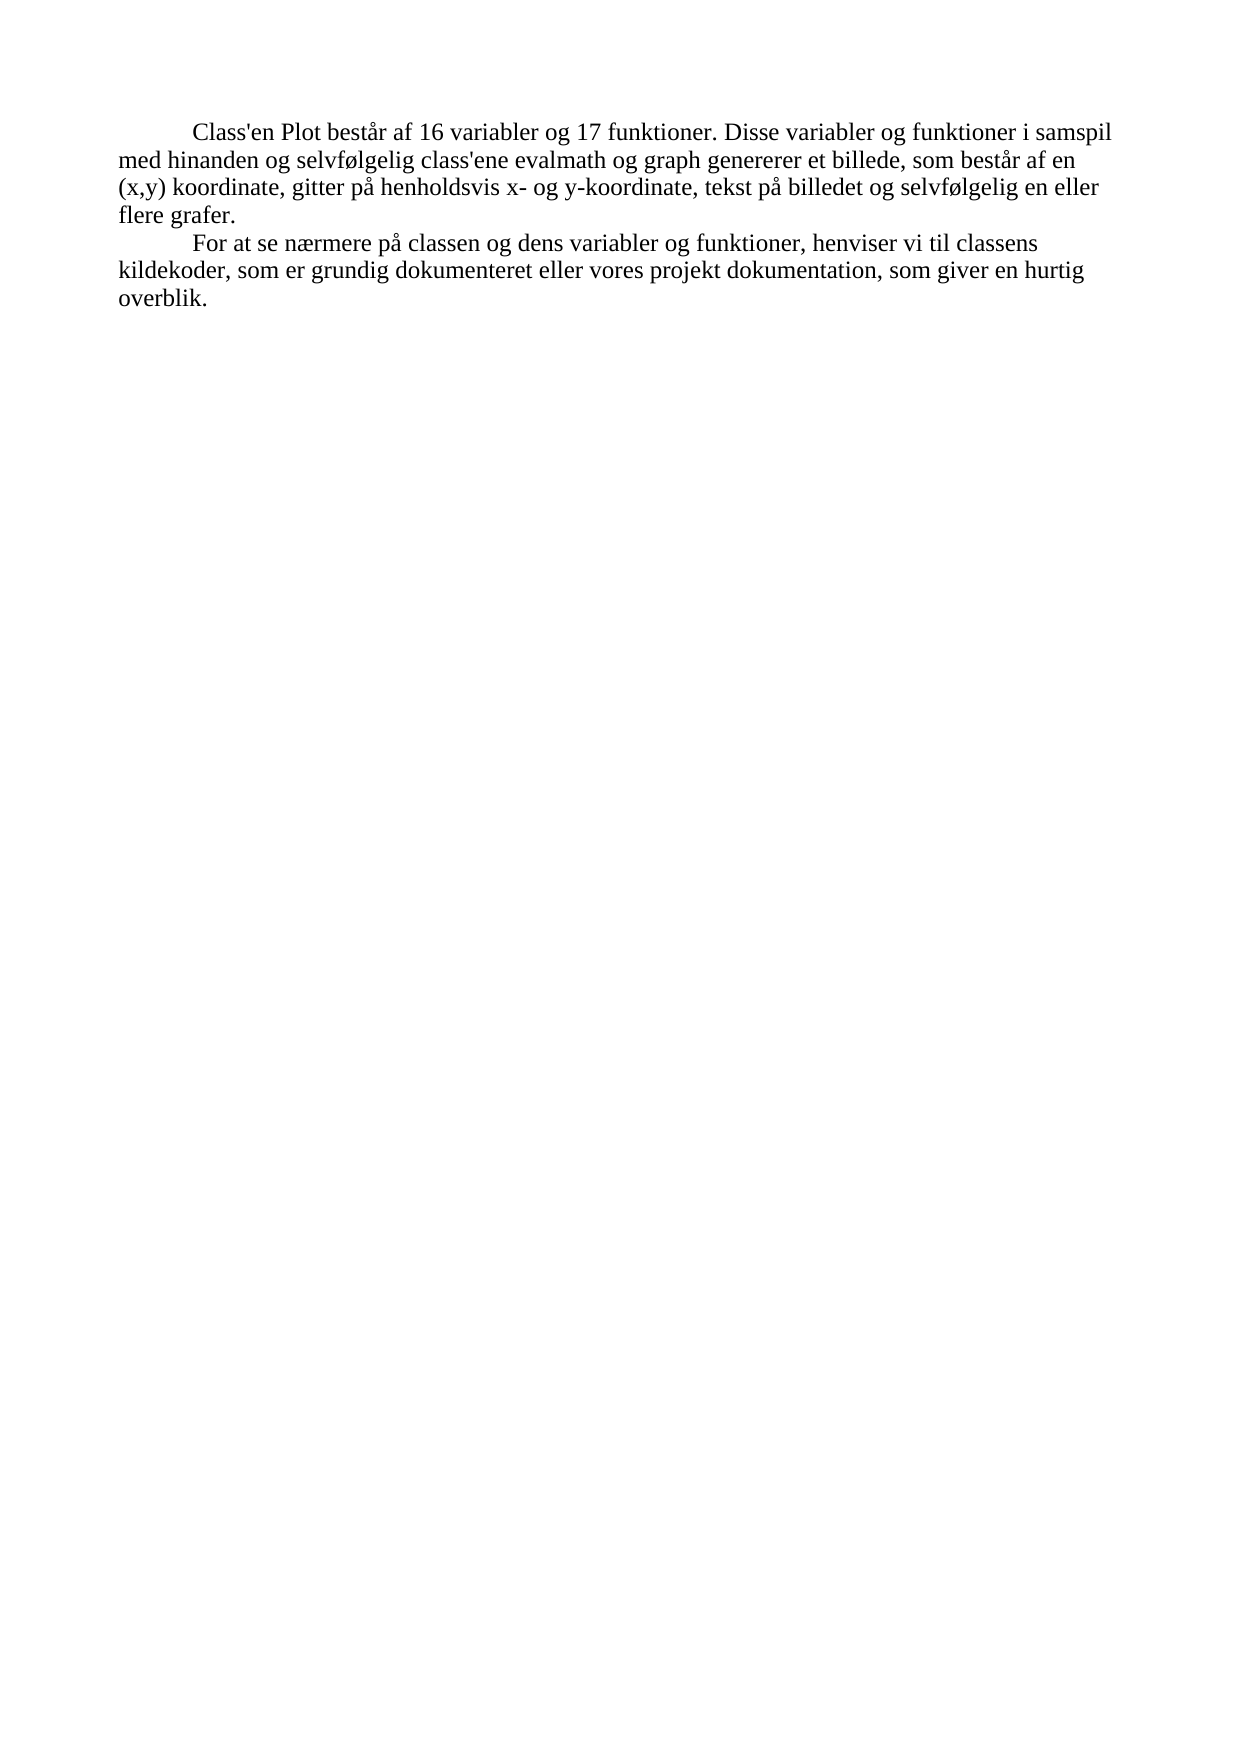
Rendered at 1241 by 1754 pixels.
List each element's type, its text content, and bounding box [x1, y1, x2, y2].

text Class'en Plot består af 16 variabler og 17 funktioner. Disse variabler og funktioner i samspil med hinanden og selvfølgelig class'ene evalmath og graph genererer et billede, som består af en (x,y) koordinate, gitter på henholdsvis x- og y-koordinate, tekst på billedet og selvfølgelig en eller flere grafer. [118, 118, 1122, 229]
text For at se nærmere på classen og dens variabler og funktioner, henviser vi til classens kildekoder, som er grundig dokumenteret eller vores projekt dokumentation, som giver en hurtig overblik. [118, 229, 1122, 312]
